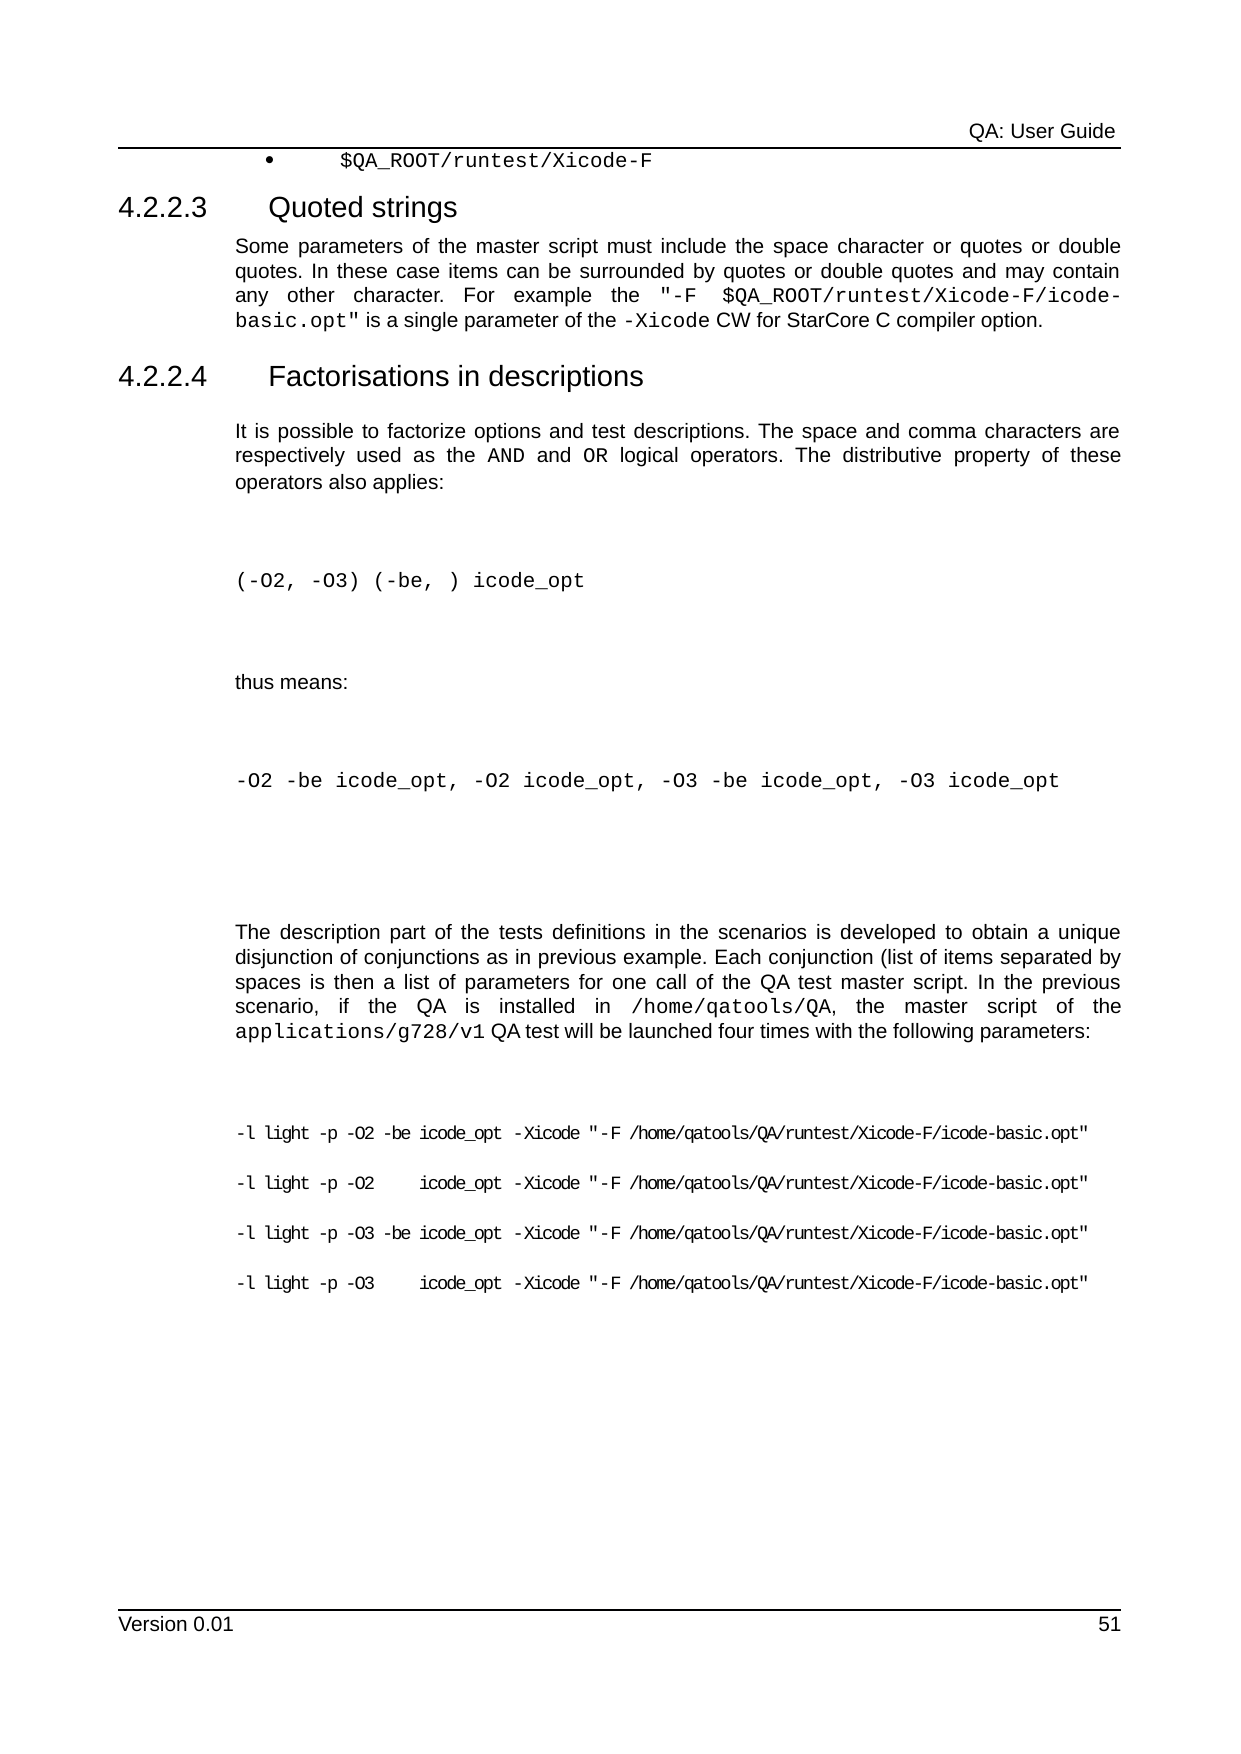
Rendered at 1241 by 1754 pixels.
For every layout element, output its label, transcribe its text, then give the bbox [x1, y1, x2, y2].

subtitle Factorisations in descriptions [118, 359, 1122, 393]
subtitle Quoted strings [118, 191, 1122, 224]
text -l light -p -O2 -be icode_opt ‑Xicode "‑F /home/qatools/QA/runtest/Xicode-F/icode-basic.opt" [235, 1120, 1122, 1145]
text It is possible to factorize options and test descriptions. The space and comma characters are respectively used as the AND and OR logical operators. The distributive property of these operators also applies: [235, 418, 1122, 493]
text Some parameters of the master script must include the space character or quotes or double quotes. In these case items can be surrounded by quotes or double quotes and may contain any other character. For example the "-F $QA_ROOT/runtest/Xicode-F/icode-basic.opt" is a single parameter of the -Xicode CW for StarCore C compiler option. [235, 232, 1122, 334]
text (-O2, -O3) (-be, ) icode_opt [235, 568, 1122, 593]
list $QA_ROOT/runtest/Xicode‑F [266, 149, 1122, 174]
text thus means: [235, 668, 1122, 693]
text -l light -p -O3 -be icode_opt ‑Xicode "‑F /home/qatools/QA/runtest/Xicode-F/icode-basic.opt" [235, 1220, 1122, 1245]
text -l light -p -O2 icode_opt ‑Xicode "‑F /home/qatools/QA/runtest/Xicode-F/icode-basic.opt" [235, 1170, 1122, 1195]
text -O2 -be icode_opt, -O2 icode_opt, -O3 -be icode_opt, -O3 icode_opt [235, 768, 1122, 793]
text -l light -p -O3 icode_opt ‑Xicode "‑F /home/qatools/QA/runtest/Xicode-F/icode-basic.opt" [235, 1270, 1122, 1295]
text The description part of the tests definitions in the scenarios is developed to obtain a unique disjunction of conjunctions as in previous example. Each conjunction (list of items separated by spaces is then a list of parameters for one call of the QA test master script. In the previous scenario, if the QA is installed in /home/qatools/QA, the master script of the applications/g728/v1 QA test will be launched four times with the following parameters: [235, 918, 1122, 1045]
